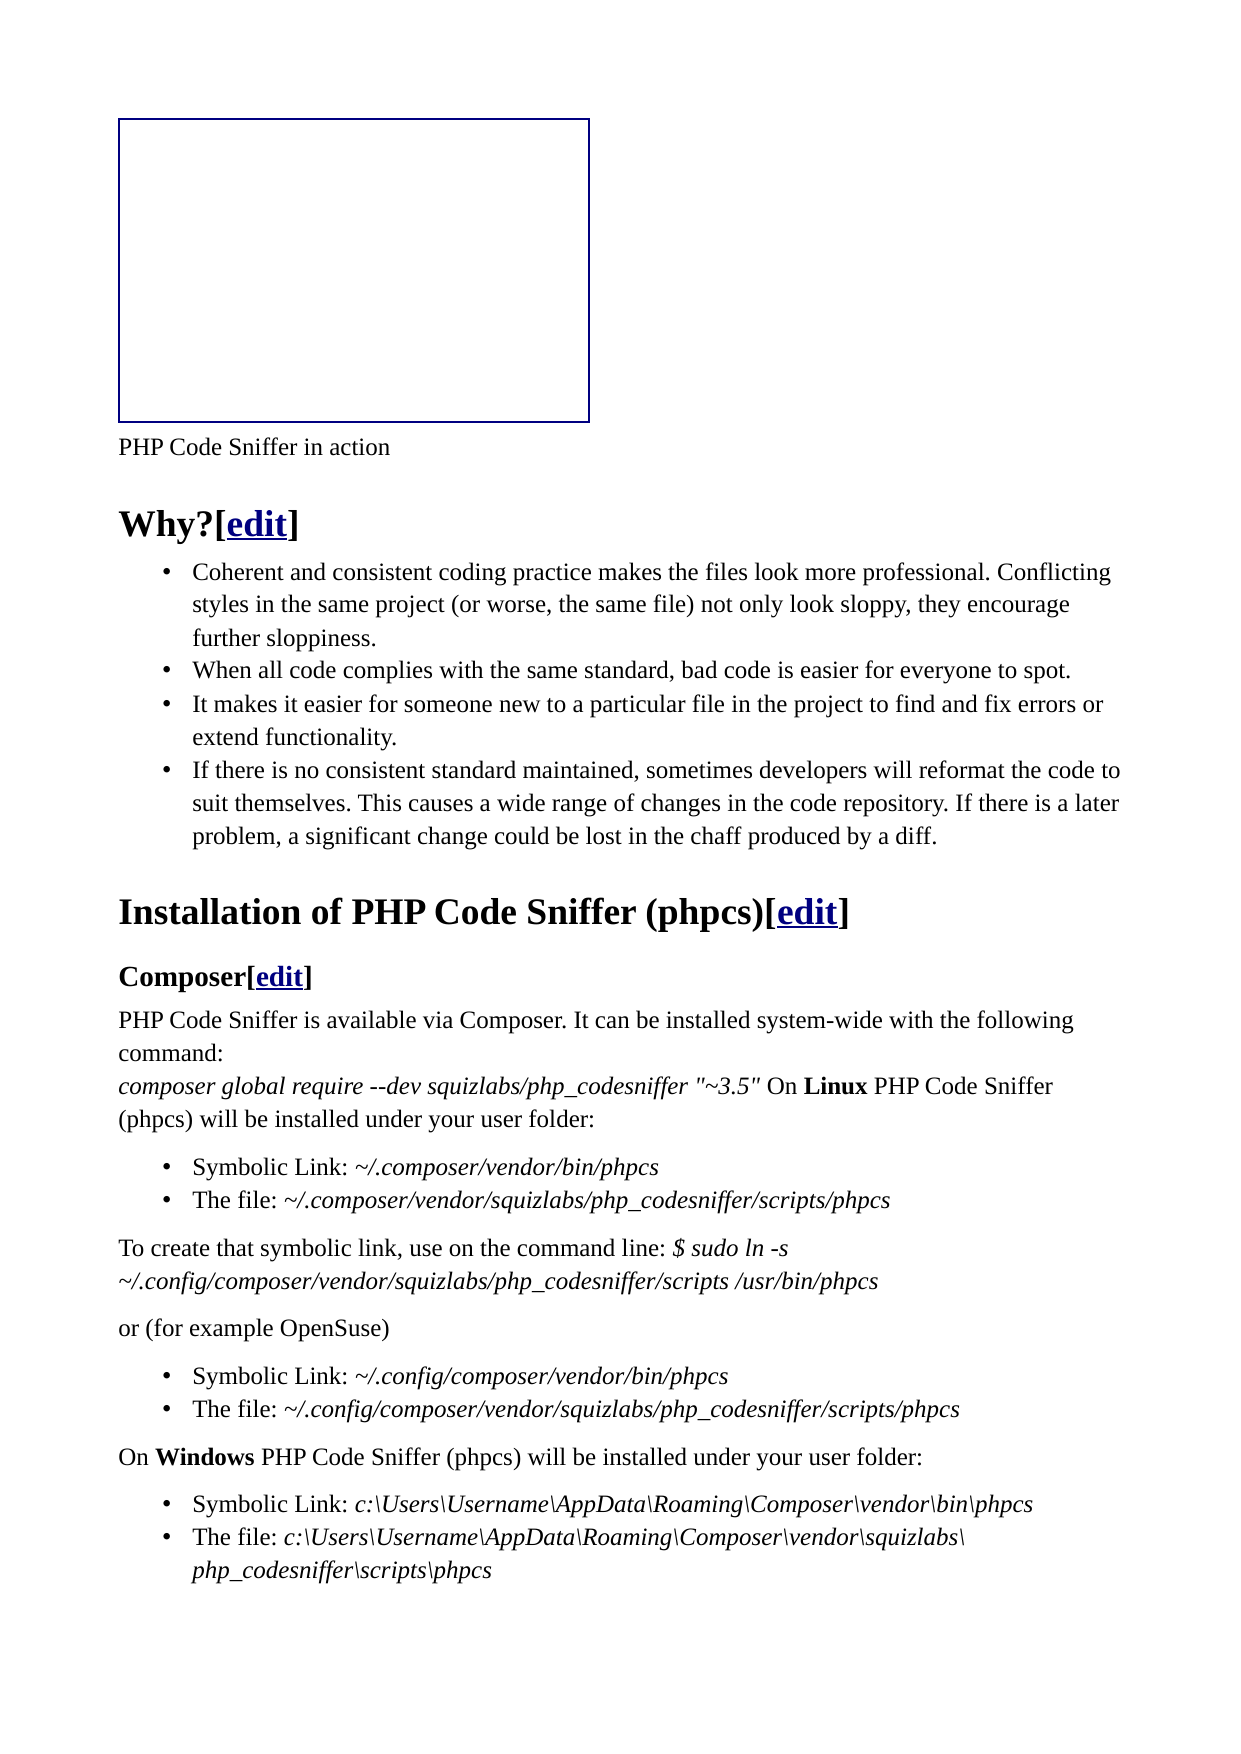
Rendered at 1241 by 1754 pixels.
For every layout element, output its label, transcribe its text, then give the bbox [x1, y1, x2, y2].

text or (for example OpenSuse) [118, 1313, 1122, 1342]
list Symbolic Link: ~/.config/composer/vendor/bin/phpcs [162, 1361, 1122, 1390]
list The file: c:\Users\Username\AppData\Roaming\Composer\vendor\squizlabs\php_codesniffer\scripts\phpcs [162, 1522, 1122, 1584]
list Coherent and consistent coding practice makes the files look more professional. Conflicting styles in the same project (or worse, the same file) not only look sloppy, they encourage further sloppiness. [162, 557, 1122, 651]
list Symbolic Link: c:\Users\Username\AppData\Roaming\Composer\vendor\bin\phpcs [162, 1489, 1122, 1518]
subtitle Installation of PHP Code Sniffer (phpcs)[edit] [118, 889, 1122, 932]
text PHP Code Sniffer in action [118, 432, 1122, 461]
list The file: ~/.composer/vendor/squizlabs/php_codesniffer/scripts/phpcs [162, 1185, 1122, 1214]
text To create that symbolic link, use on the command line: $ sudo ln -s ~/.config/composer/vendor/squizlabs/php_codesniffer/scripts /usr/bin/phpcs [118, 1233, 1122, 1294]
list When all code complies with the same standard, bad code is easier for everyone to spot. [162, 656, 1122, 684]
list It makes it easier for someone new to a particular file in the project to find and fix errors or extend functionality. [162, 689, 1122, 750]
list The file: ~/.config/composer/vendor/squizlabs/php_codesniffer/scripts/phpcs [162, 1394, 1122, 1423]
subtitle Composer[edit] [118, 959, 1122, 993]
subtitle Why?[edit] [118, 501, 1122, 544]
text PHP Code Sniffer is available via Composer. It can be installed system-wide with the following command: composer global require --dev squizlabs/php_codesniffer "~3.5" On Linux PHP Code Sniffer (phpcs) will be installed under your user folder: [118, 1005, 1122, 1133]
list If there is no consistent standard maintained, sometimes developers will reformat the code to suit themselves. This causes a wide range of changes in the code repository. If there is a later problem, a significant change could be lost in the chaff produced by a diff. [162, 755, 1122, 849]
list Symbolic Link: ~/.composer/vendor/bin/phpcs [162, 1152, 1122, 1181]
text On Windows PHP Code Sniffer (phpcs) will be installed under your user folder: [118, 1442, 1122, 1470]
